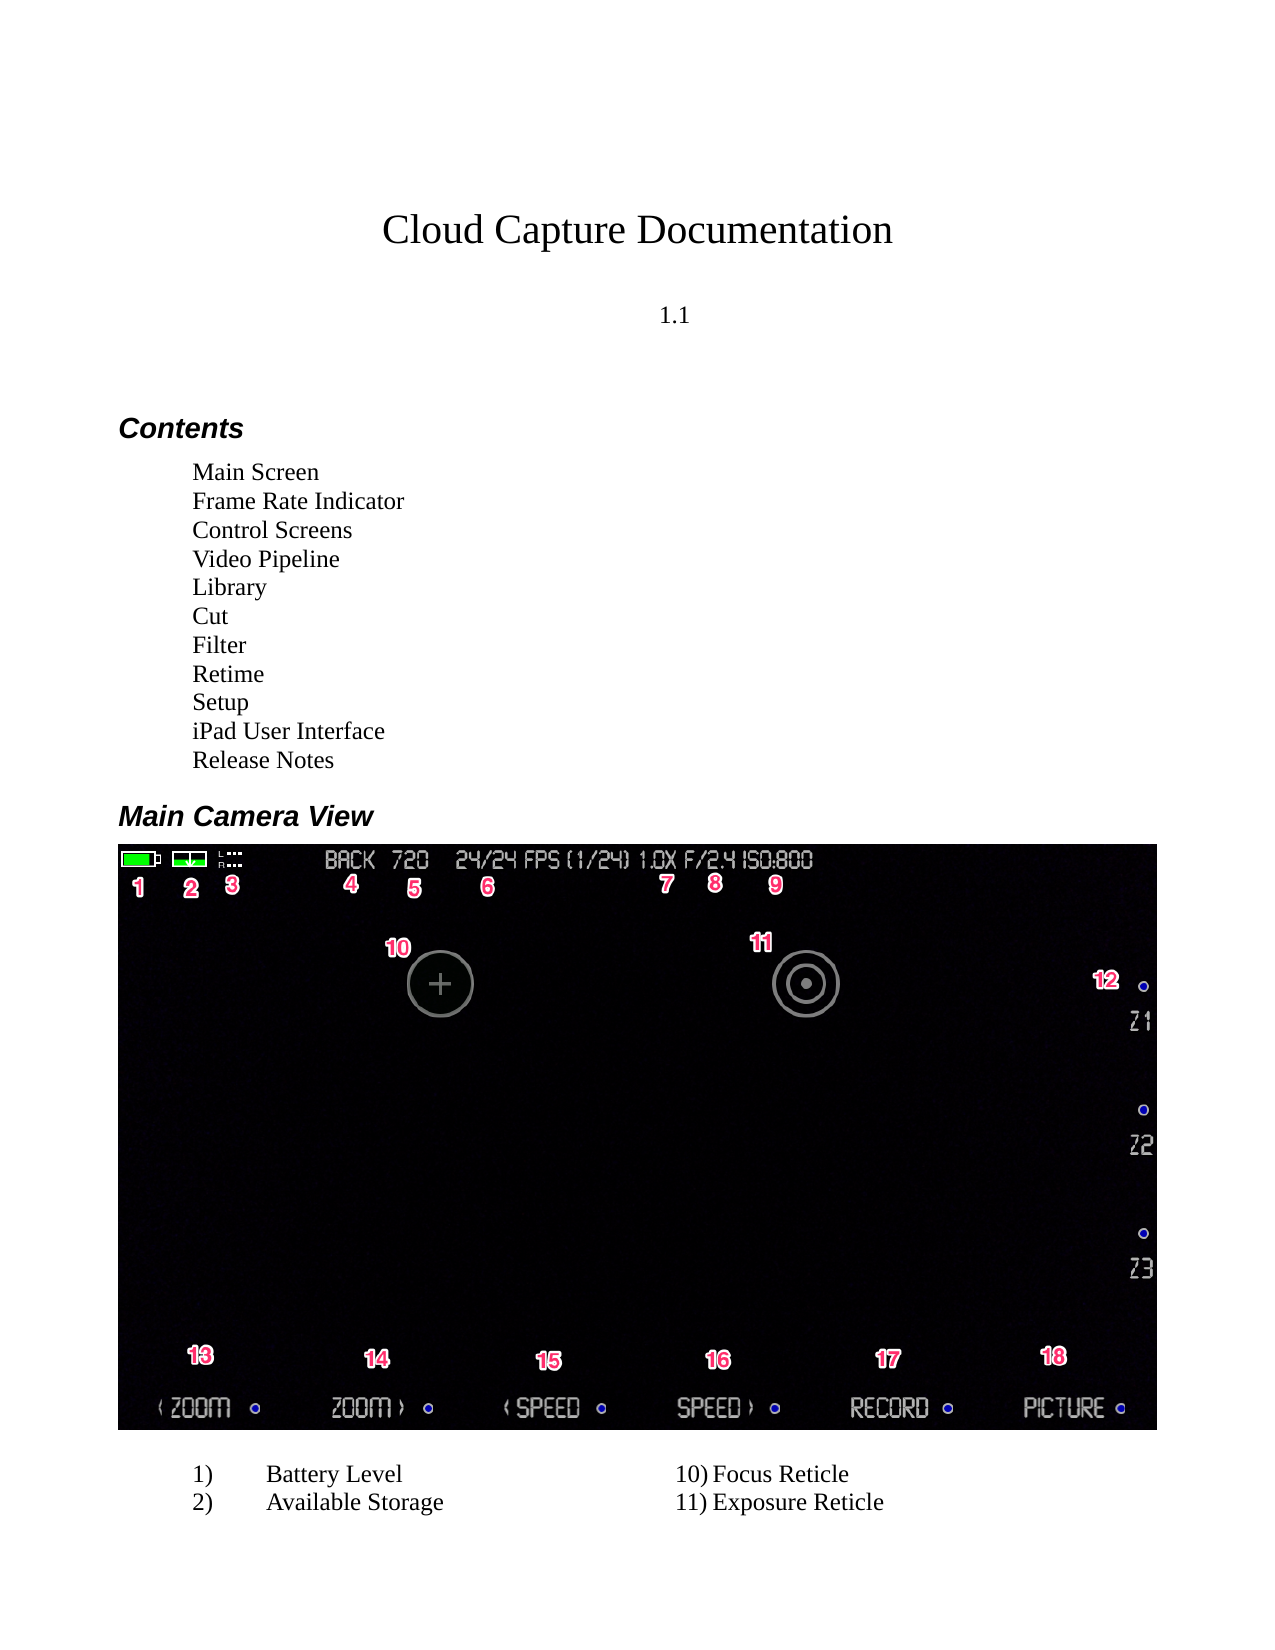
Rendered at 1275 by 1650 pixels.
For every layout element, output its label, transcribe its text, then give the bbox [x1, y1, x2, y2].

text 1.1 [192, 300, 1157, 329]
text Cloud Capture Documentation [118, 204, 1157, 252]
text Filter [192, 630, 1157, 659]
text Main Screen [192, 457, 1157, 486]
text Release Notes [192, 745, 1157, 774]
text iPad User Interface [192, 716, 1157, 745]
text Video Pipeline [192, 544, 1157, 572]
text Control Screens [192, 515, 1157, 544]
text Retime [192, 659, 1157, 687]
text Setup [192, 687, 1157, 716]
text Frame Rate Indicator [192, 486, 1157, 515]
table_header Focus Reticle Exposure Reticle Zoom Level Presets Zoom Out Zoom In Decrease Zoom Speed Increase Zoom Speed Start Recording Video Capture Still Image [638, 1459, 1157, 1516]
table_header Battery Level Available Storage Audio Meter Front/Back Camera Indicator Resolution Frame Rate Indicators Zoom Level F-Stop ISO Rating [118, 1459, 637, 1516]
picture [118, 844, 1157, 1430]
text Library [192, 572, 1157, 601]
subtitle Main Camera View [118, 799, 1157, 832]
text Cut [192, 601, 1157, 630]
subtitle Contents [118, 411, 1157, 445]
